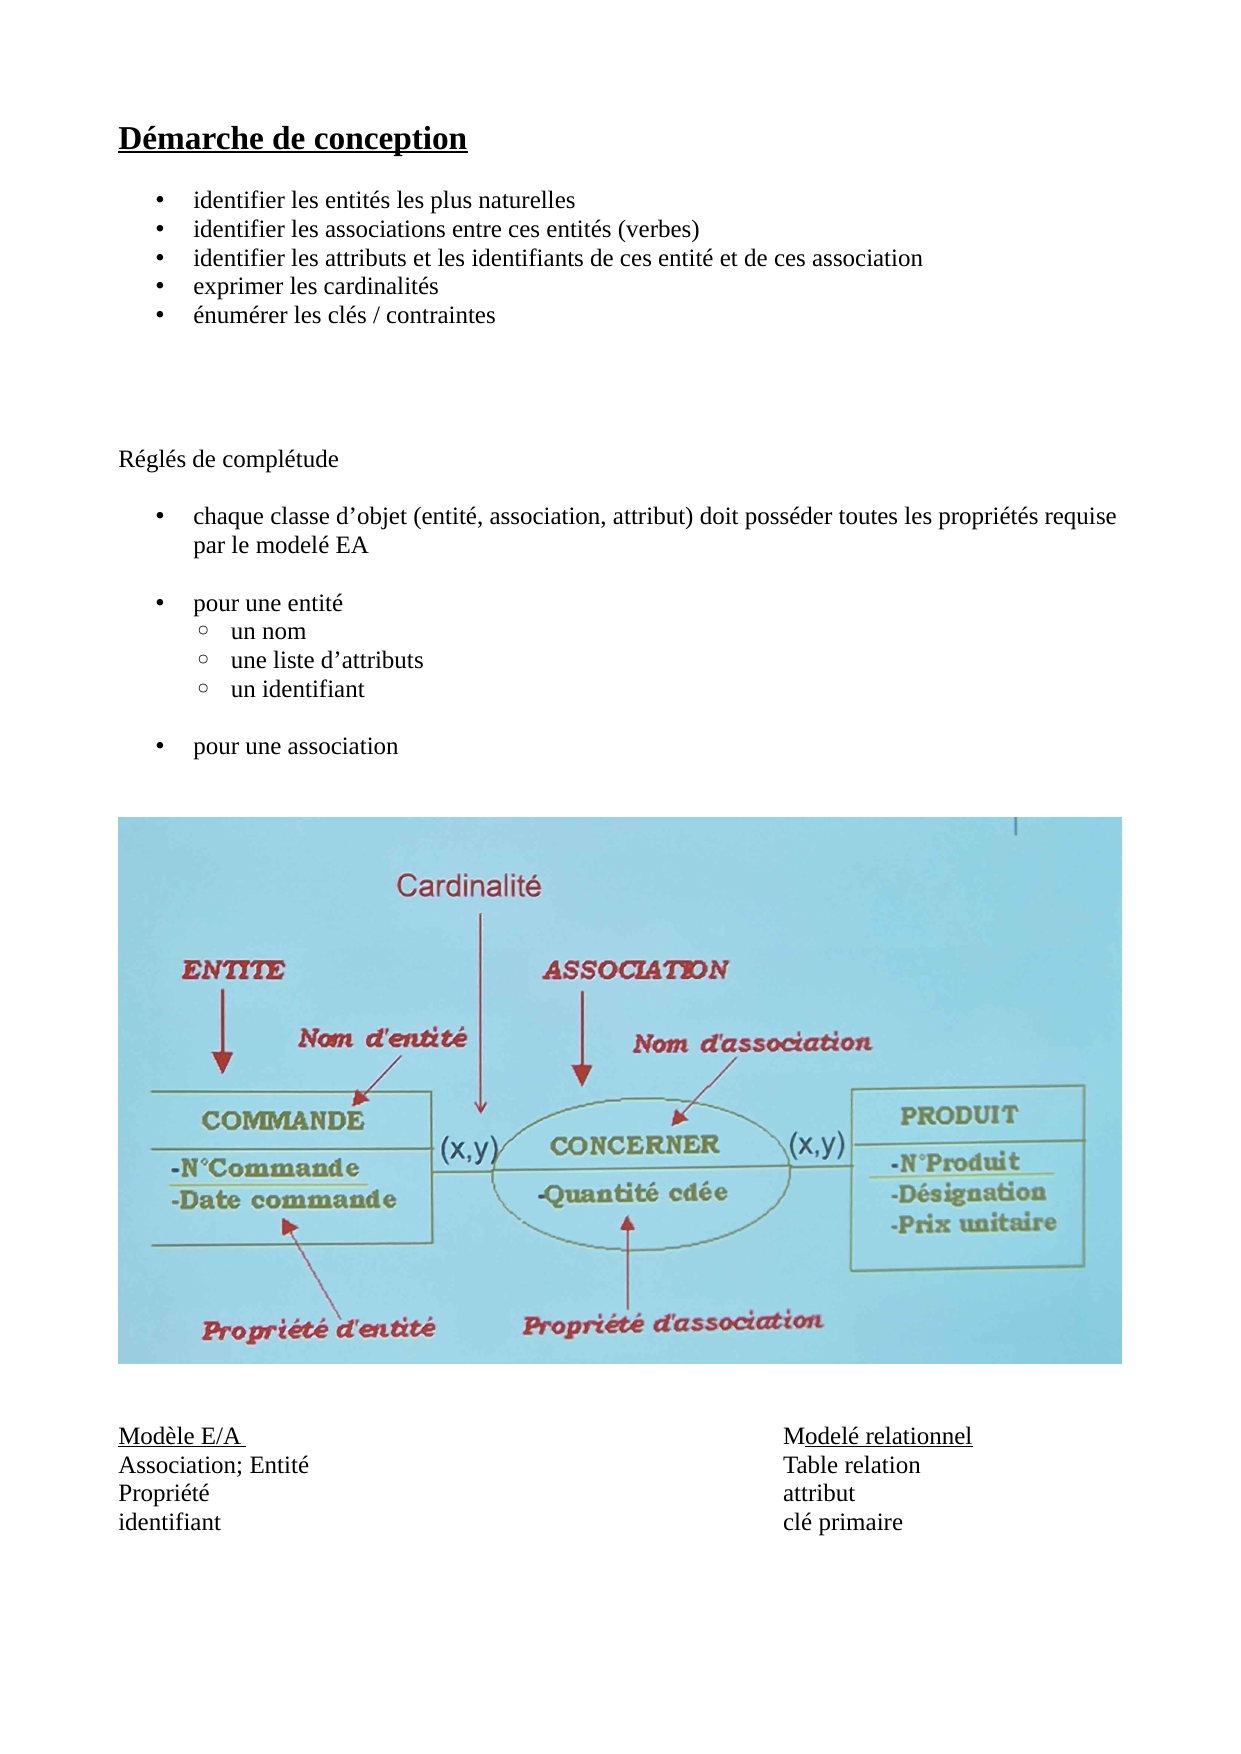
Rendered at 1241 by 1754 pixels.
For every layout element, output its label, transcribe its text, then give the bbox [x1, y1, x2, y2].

text Propriété attribut [118, 1478, 1122, 1507]
text identifiant clé primaire [118, 1507, 1122, 1536]
list une liste d’attributs [193, 645, 1122, 674]
text Démarche de conception [118, 118, 1122, 156]
list pour une entité [156, 588, 1122, 616]
list énumérer les clés / contraintes [156, 300, 1122, 329]
list pour une association [156, 731, 1122, 760]
picture [118, 817, 1123, 1364]
text Modèle E/A Modelé relationnel [118, 1421, 1122, 1450]
text Association; Entité Table relation [118, 1450, 1122, 1478]
list un identifiant [193, 674, 1122, 703]
list un nom [193, 616, 1122, 645]
text Réglés de complétude [118, 444, 1122, 473]
list chaque classe d’objet (entité, association, attribut) doit posséder toutes les propriétés requise par le modelé EA [156, 501, 1122, 559]
list identifier les associations entre ces entités (verbes) [156, 214, 1122, 243]
list exprimer les cardinalités [156, 271, 1122, 300]
list identifier les attributs et les identifiants de ces entité et de ces association [156, 243, 1122, 271]
list identifier les entités les plus naturelles [156, 185, 1122, 214]
